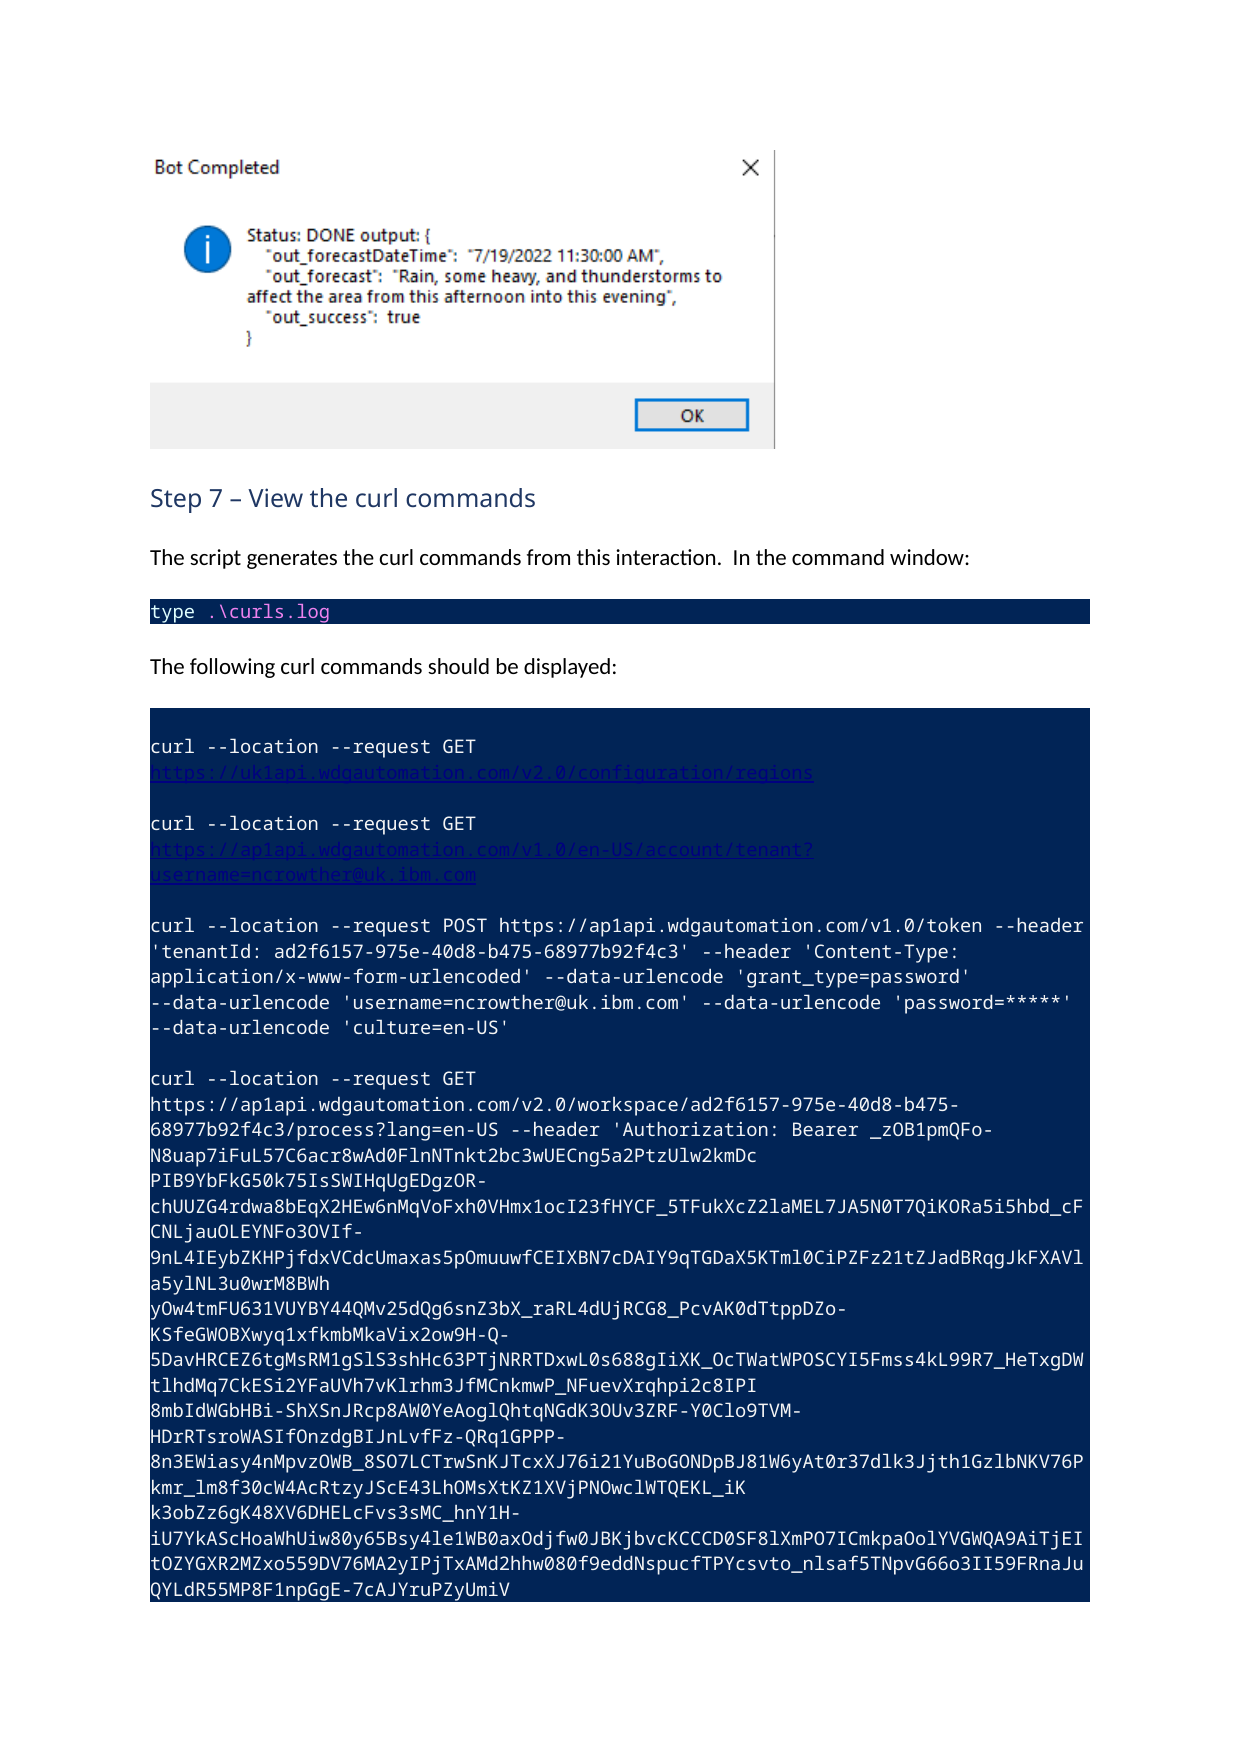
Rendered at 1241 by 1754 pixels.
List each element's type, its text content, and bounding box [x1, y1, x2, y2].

text curl --location --request GET https://ap1api.wdgautomation.com/v2.0/workspace/ad2f6157-975e-40d8-b475-68977b92f4c3/process?lang=en-US --header 'Authorization: Bearer _zOB1pmQFo-N8uap7iFuL57C6acr8wAd0FlnNTnkt2bc3wUECng5a2PtzUlw2kmDc [150, 1066, 1090, 1168]
text curl --location --request GET https://uk1api.wdgautomation.com/v2.0/configuration/regions [150, 734, 1090, 785]
subtitle Step 7 – View the curl commands [150, 481, 1090, 515]
text curl --location --request POST https://ap1api.wdgautomation.com/v1.0/token --header 'tenantId: ad2f6157-975e-40d8-b475-68977b92f4c3' --header 'Content-Type: application/x-www-form-urlencoded' --data-urlencode 'grant_type=password' [150, 912, 1090, 989]
text k3obZz6gK48XV6DHELcFvs3sMC_hnY1H-iU7YkAScHoaWhUiw80y65Bsy4le1WB0axOdjfw0JBKjbvcKCCCD0SF8lXmPO7ICmkpaOolYVGWQA9AiTjEItOZYGXR2MZxo559DV76MA2yIPjTxAMd2hhw080f9eddNspucfTPYcsvto_nlsaf5TNpvG66o3II59FRnaJuQYLdR55MP8F1npGgE-7cAJYruPZyUmiV [150, 1499, 1090, 1602]
text --data-urlencode 'username=ncrowther@uk.ibm.com' --data-urlencode 'password=*****' --data-urlencode 'culture=en-US' [150, 989, 1090, 1040]
text The script generates the curl commands from this interaction. In the command window: [150, 543, 1090, 571]
text The following curl commands should be displayed: [150, 652, 1090, 680]
text yOw4tmFU631VUYBY44QMv25dQg6snZ3bX_raRL4dUjRCG8_PcvAK0dTtppDZo-KSfeGWOBXwyq1xfkmbMkaVix2ow9H-Q-5DavHRCEZ6tgMsRM1gSlS3shHc63PTjNRRTDxwL0s688gIiXK_OcTWatWPOSCYI5Fmss4kL99R7_HeTxgDWtlhdMq7CkESi2YFaUVh7vKlrhm3JfMCnkmwP_NFuevXrqhpi2c8IPI [150, 1295, 1090, 1397]
text 8mbIdWGbHBi-ShXSnJRcp8AW0YeAoglQhtqNGdK3OUv3ZRF-Y0Clo9TVM-HDrRTsroWASIfOnzdgBIJnLvfFz-QRq1GPPP-8n3EWiasy4nMpvzOWB_8SO7LCTrwSnKJTcxXJ76i21YuBoGONDpBJ81W6yAt0r37dlk3Jjth1GzlbNKV76Pkmr_lm8f30cW4AcRtzyJScE43LhOMsXtKZ1XVjPNOwclWTQEKL_iK [150, 1397, 1090, 1499]
text type .\curls.log [150, 599, 1090, 624]
text PIB9YbFkG50k75IsSWIHqUgEDgzOR-chUUZG4rdwa8bEqX2HEw6nMqVoFxh0VHmx1ocI23fHYCF_5TFukXcZ2laMEL7JA5N0T7QiKORa5i5hbd_cFCNLjauOLEYNFo3OVIf-9nL4IEybZKHPjfdxVCdcUmaxas5pOmuuwfCEIXBN7cDAIY9qTGDaX5KTml0CiPZFz21tZJadBRqgJkFXAVla5ylNL3u0wrM8BWh [150, 1168, 1090, 1295]
text curl --location --request GET https://ap1api.wdgautomation.com/v1.0/en-US/account/tenant?username=ncrowther@uk.ibm.com [150, 810, 1090, 887]
